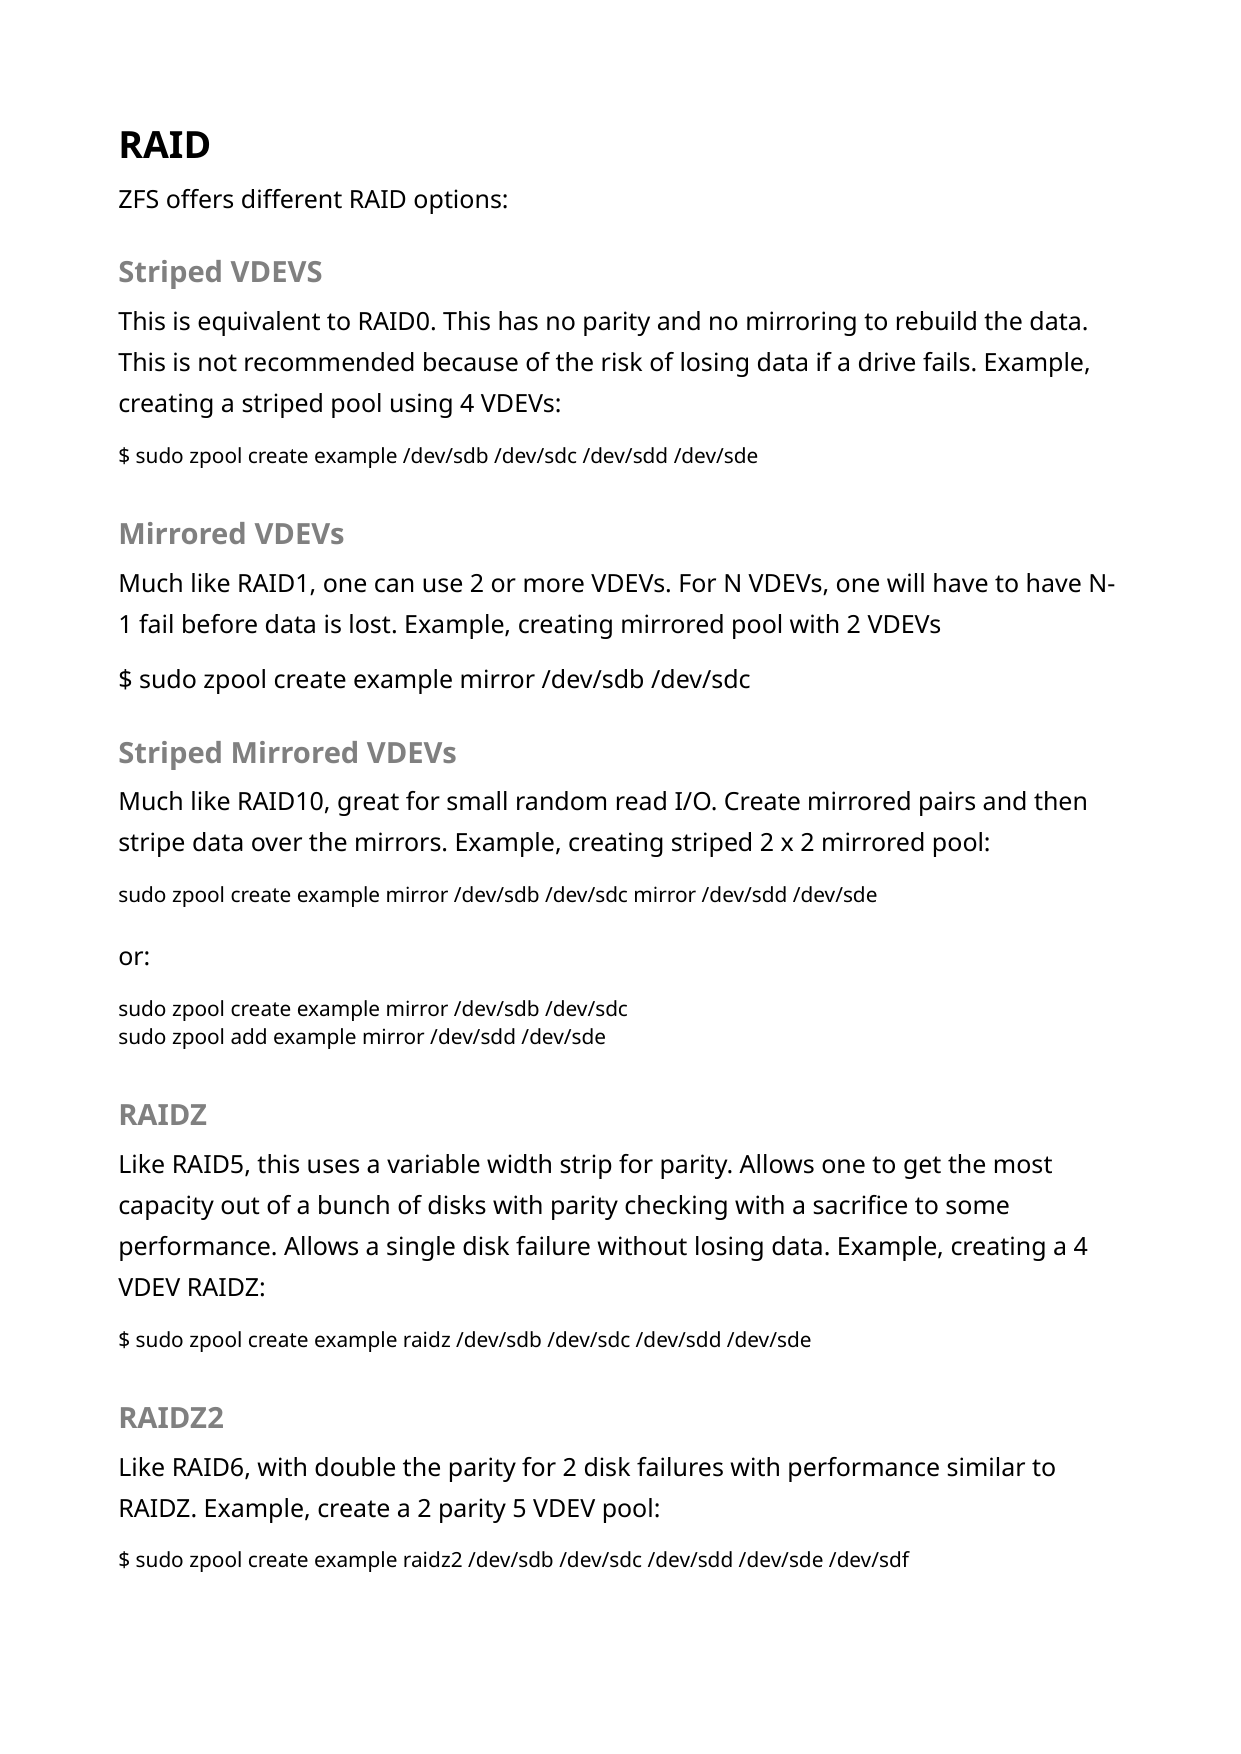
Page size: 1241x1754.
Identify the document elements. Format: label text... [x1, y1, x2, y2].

text Like RAID5, this uses a variable width strip for parity. Allows one to get the most capacity out of a bunch of disks with parity checking with a sacrifice to some performance. Allows a single disk failure without losing data. Example, creating a 4 VDEV RAIDZ: [118, 1147, 1122, 1303]
text sudo zpool add example mirror /dev/sdd /dev/sde [118, 1022, 1122, 1051]
text Much like RAID1, one can use 2 or more VDEVs. For N VDEVs, one will have to have N-1 fail before data is lost. Example, creating mirrored pool with 2 VDEVs [118, 566, 1122, 641]
text Like RAID6, with double the parity for 2 disk failures with performance similar to RAIDZ. Example, create a 2 parity 5 VDEV pool: [118, 1449, 1122, 1524]
subtitle RAID [118, 118, 1122, 169]
subtitle RAIDZ2 [118, 1397, 1122, 1437]
text $ sudo zpool create example raidz2 /dev/sdb /dev/sdc /dev/sdd /dev/sde /dev/sdf [118, 1546, 1122, 1574]
text ZFS offers different RAID options: [118, 182, 1122, 216]
text $ sudo zpool create example raidz /dev/sdb /dev/sdc /dev/sdd /dev/sde [118, 1325, 1122, 1353]
text $ sudo zpool create example /dev/sdb /dev/sdc /dev/sdd /dev/sde [118, 441, 1122, 469]
text This is equivalent to RAID0. This has no parity and no mirroring to rebuild the data. This is not recommended because of the risk of losing data if a drive fails. Example, creating a striped pool using 4 VDEVs: [118, 304, 1122, 419]
subtitle Striped VDEVS [118, 252, 1122, 291]
text or: [118, 938, 1122, 972]
text $ sudo zpool create example mirror /dev/sdb /dev/sdc [118, 662, 1122, 696]
text sudo zpool create example mirror /dev/sdb /dev/sdc [118, 994, 1122, 1022]
subtitle RAIDZ [118, 1094, 1122, 1134]
text Much like RAID10, great for small random read I/O. Create mirrored pairs and then stripe data over the mirrors. Example, creating striped 2 x 2 mirrored pool: [118, 784, 1122, 859]
text sudo zpool create example mirror /dev/sdb /dev/sdc mirror /dev/sdd /dev/sde [118, 880, 1122, 909]
subtitle Mirrored VDEVs [118, 513, 1122, 553]
subtitle Striped Mirrored VDEVs [118, 732, 1122, 772]
